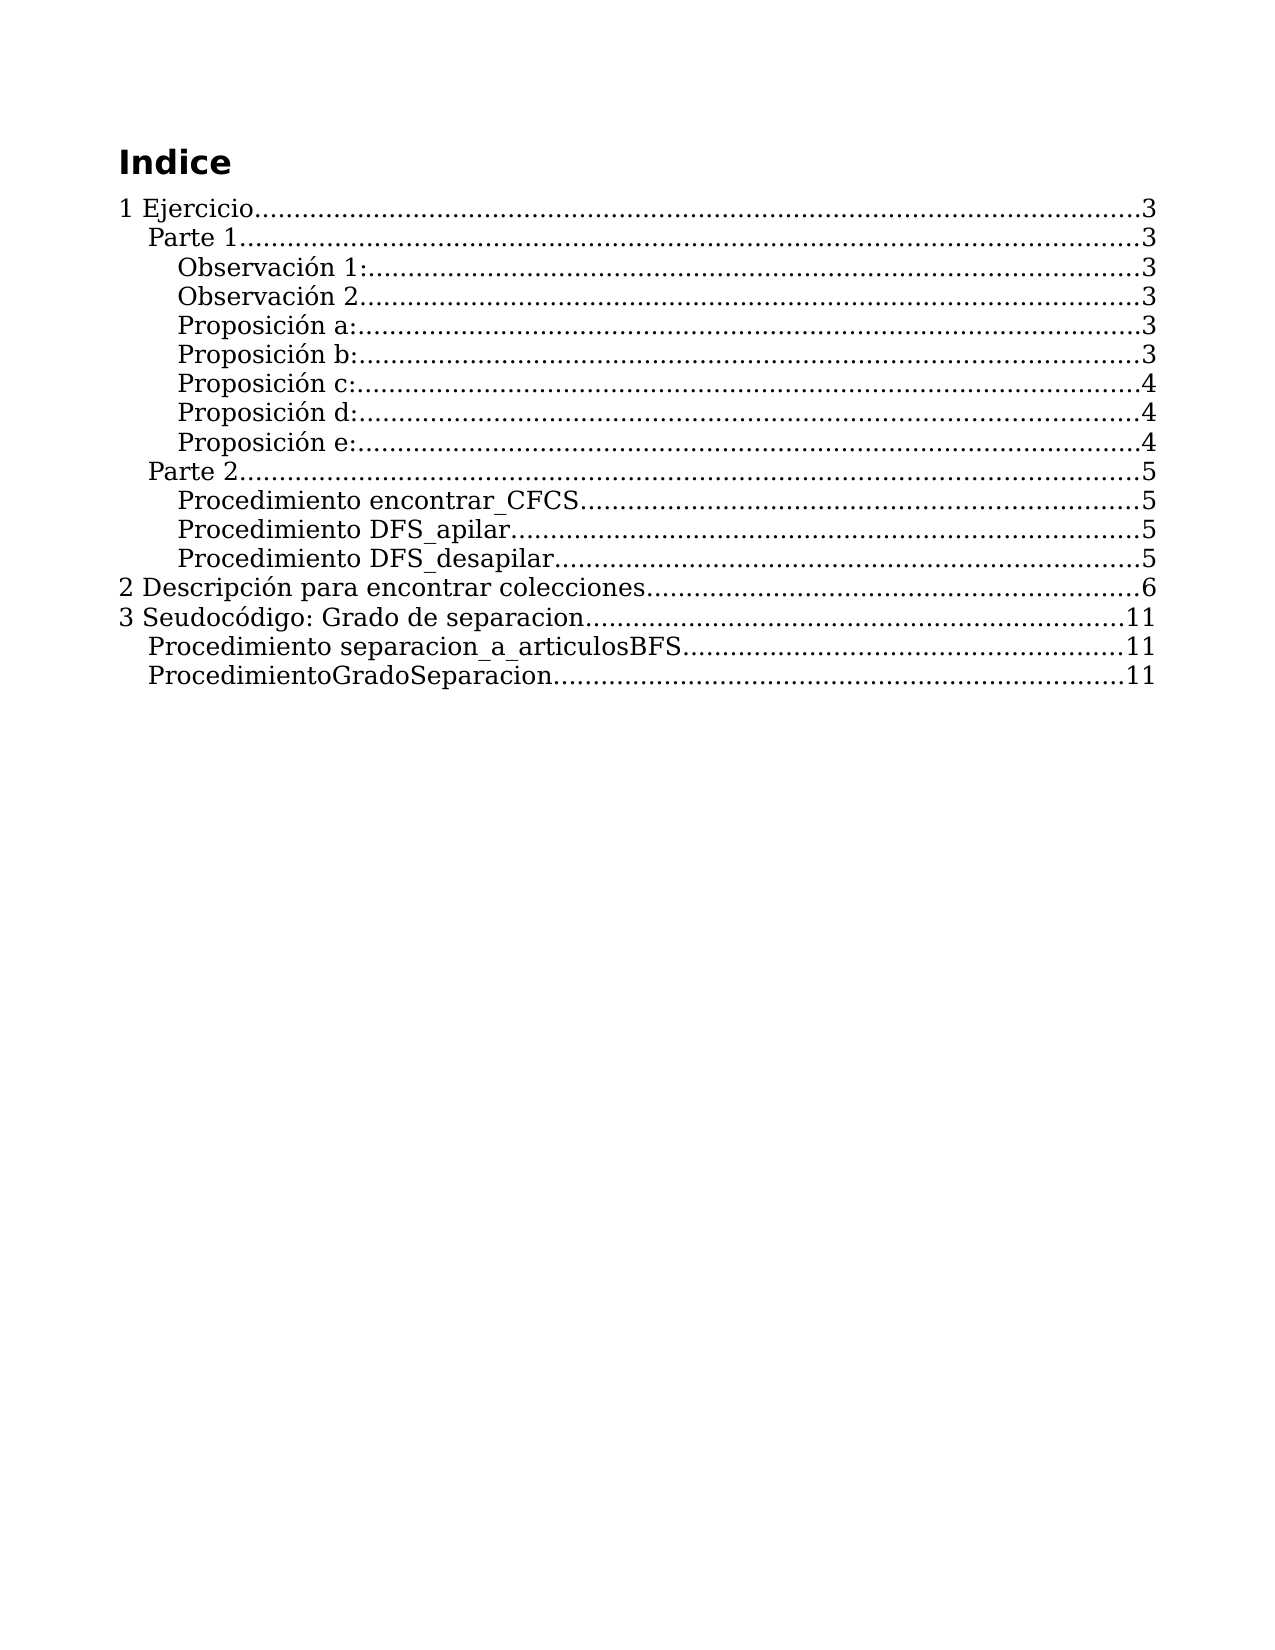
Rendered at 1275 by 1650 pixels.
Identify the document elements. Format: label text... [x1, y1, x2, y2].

text Parte 1 3 [148, 224, 1157, 253]
text Procedimiento DFS_apilar 5 [177, 515, 1157, 544]
text ProcedimientoGradoSeparacion 11 [148, 661, 1157, 690]
text Procedimiento encontrar_CFCS 5 [177, 486, 1157, 515]
text Proposición a: 3 [177, 311, 1157, 340]
text Proposición d: 4 [177, 399, 1157, 428]
text Parte 2 5 [148, 457, 1157, 486]
text 2 Descripción para encontrar colecciones 6 [118, 574, 1157, 603]
text 3 Seudocódigo: Grado de separacion 11 [118, 603, 1157, 632]
text Proposición b: 3 [177, 340, 1157, 369]
subtitle Indice [118, 143, 1157, 182]
text Observación 2 3 [177, 282, 1157, 311]
text 1 Ejercicio 3 [118, 194, 1157, 224]
text Procedimiento separacion_a_articulosBFS 11 [148, 632, 1157, 661]
text Proposición c: 4 [177, 369, 1157, 399]
text Observación 1: 3 [177, 253, 1157, 282]
text Procedimiento DFS_desapilar 5 [177, 544, 1157, 574]
text Proposición e: 4 [177, 428, 1157, 457]
